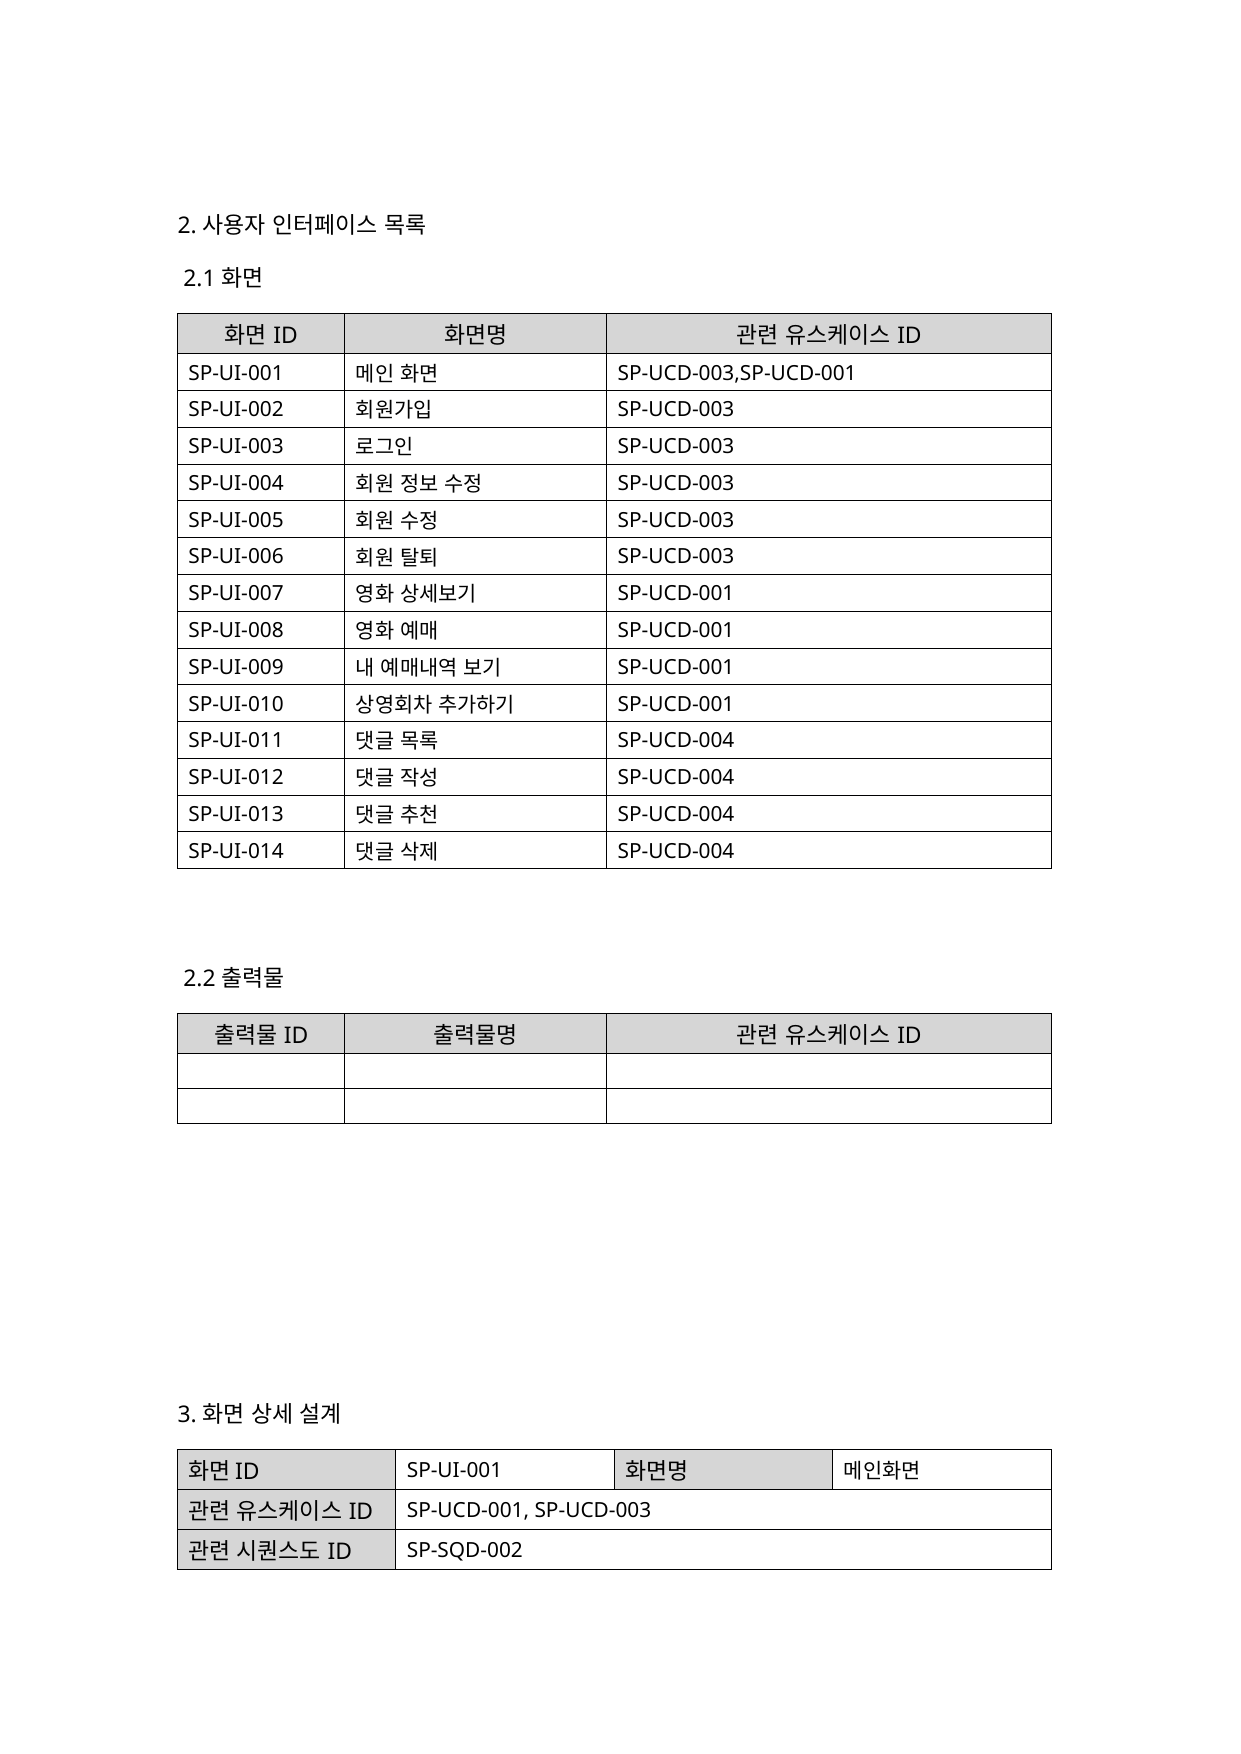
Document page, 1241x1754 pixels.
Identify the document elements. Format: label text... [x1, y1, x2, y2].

table_cell SP-UCD-003 [607, 538, 1051, 574]
table_cell SP-UI-013 [178, 796, 344, 831]
table_header 출력물 ID [178, 1014, 344, 1053]
table_cell SP-UI-009 [178, 649, 344, 684]
table_cell SP-UI-001 [178, 354, 344, 390]
table_header 화면명 [615, 1450, 832, 1489]
table_cell SP-UI-014 [178, 832, 344, 868]
table_header 화면명 [345, 314, 606, 353]
table_cell SP-UI-008 [178, 612, 344, 647]
table_cell SP-UI-005 [178, 501, 344, 537]
table_cell SP-UI-007 [178, 575, 344, 611]
table_cell SP-UCD-003,SP-UCD-001 [607, 354, 1051, 390]
table_header 관련 유스케이스 ID [607, 1014, 1051, 1053]
table_cell 회원가입 [345, 391, 606, 427]
table_cell SP-UCD-001 [607, 649, 1051, 684]
table_header SP-UI-001 [396, 1450, 614, 1489]
table_cell 로그인 [345, 428, 606, 463]
text 3. 화면 상세 설계 [177, 1396, 1063, 1429]
table_cell SP-UCD-004 [607, 759, 1051, 794]
table_cell SP-UCD-003 [607, 501, 1051, 537]
table_cell 관련 유스케이스 ID [178, 1490, 395, 1529]
table_cell SP-UI-006 [178, 538, 344, 574]
table_cell SP-UCD-001 [607, 575, 1051, 611]
table_cell SP-UI-003 [178, 428, 344, 463]
table_cell [345, 1089, 606, 1123]
table_cell 상영회차 추가하기 [345, 685, 606, 721]
table_header 화면ID [178, 1450, 395, 1489]
table_cell 관련 시퀀스도 ID [178, 1530, 395, 1569]
table_header 출력물명 [345, 1014, 606, 1053]
table_cell SP-UCD-004 [607, 832, 1051, 868]
table_cell [178, 1089, 344, 1123]
text 2. 사용자 인터페이스 목록 [177, 207, 1063, 240]
table_cell SP-UCD-001 [607, 612, 1051, 647]
table_cell SP-UCD-003 [607, 391, 1051, 427]
table_cell 메인 화면 [345, 354, 606, 390]
table_cell SP-UCD-001, SP-UCD-003 [396, 1490, 1051, 1529]
table_header 관련 유스케이스 ID [607, 314, 1051, 353]
table_cell SP-UCD-004 [607, 796, 1051, 831]
table_cell [607, 1089, 1051, 1123]
table_header 메인화면 [833, 1450, 1051, 1489]
table_cell 영화 상세보기 [345, 575, 606, 611]
text 2.1 화면 [177, 260, 1063, 293]
table_cell SP-UI-002 [178, 391, 344, 427]
text 2.2 출력물 [177, 959, 1063, 993]
table_cell 영화 예매 [345, 612, 606, 647]
table_cell SP-UCD-001 [607, 685, 1051, 721]
table_cell 회원 수정 [345, 501, 606, 537]
table_cell SP-UI-011 [178, 722, 344, 758]
table_cell SP-UI-012 [178, 759, 344, 794]
table_cell SP-UCD-003 [607, 428, 1051, 463]
table_cell SP-UI-004 [178, 465, 344, 500]
table_cell 회원 정보 수정 [345, 465, 606, 500]
table_cell 내 예매내역 보기 [345, 649, 606, 684]
table_cell SP-UCD-004 [607, 722, 1051, 758]
table_cell [607, 1054, 1051, 1088]
table_cell [345, 1054, 606, 1088]
table_cell SP-SQD-002 [396, 1530, 1051, 1569]
table_cell SP-UCD-003 [607, 465, 1051, 500]
table_cell 댓글 목록 [345, 722, 606, 758]
table_cell 댓글 삭제 [345, 832, 606, 868]
table_cell 댓글 작성 [345, 759, 606, 794]
table_cell SP-UI-010 [178, 685, 344, 721]
table_cell [178, 1054, 344, 1088]
table_cell 회원 탈퇴 [345, 538, 606, 574]
table_cell 댓글 추천 [345, 796, 606, 831]
table_header 화면 ID [178, 314, 344, 353]
